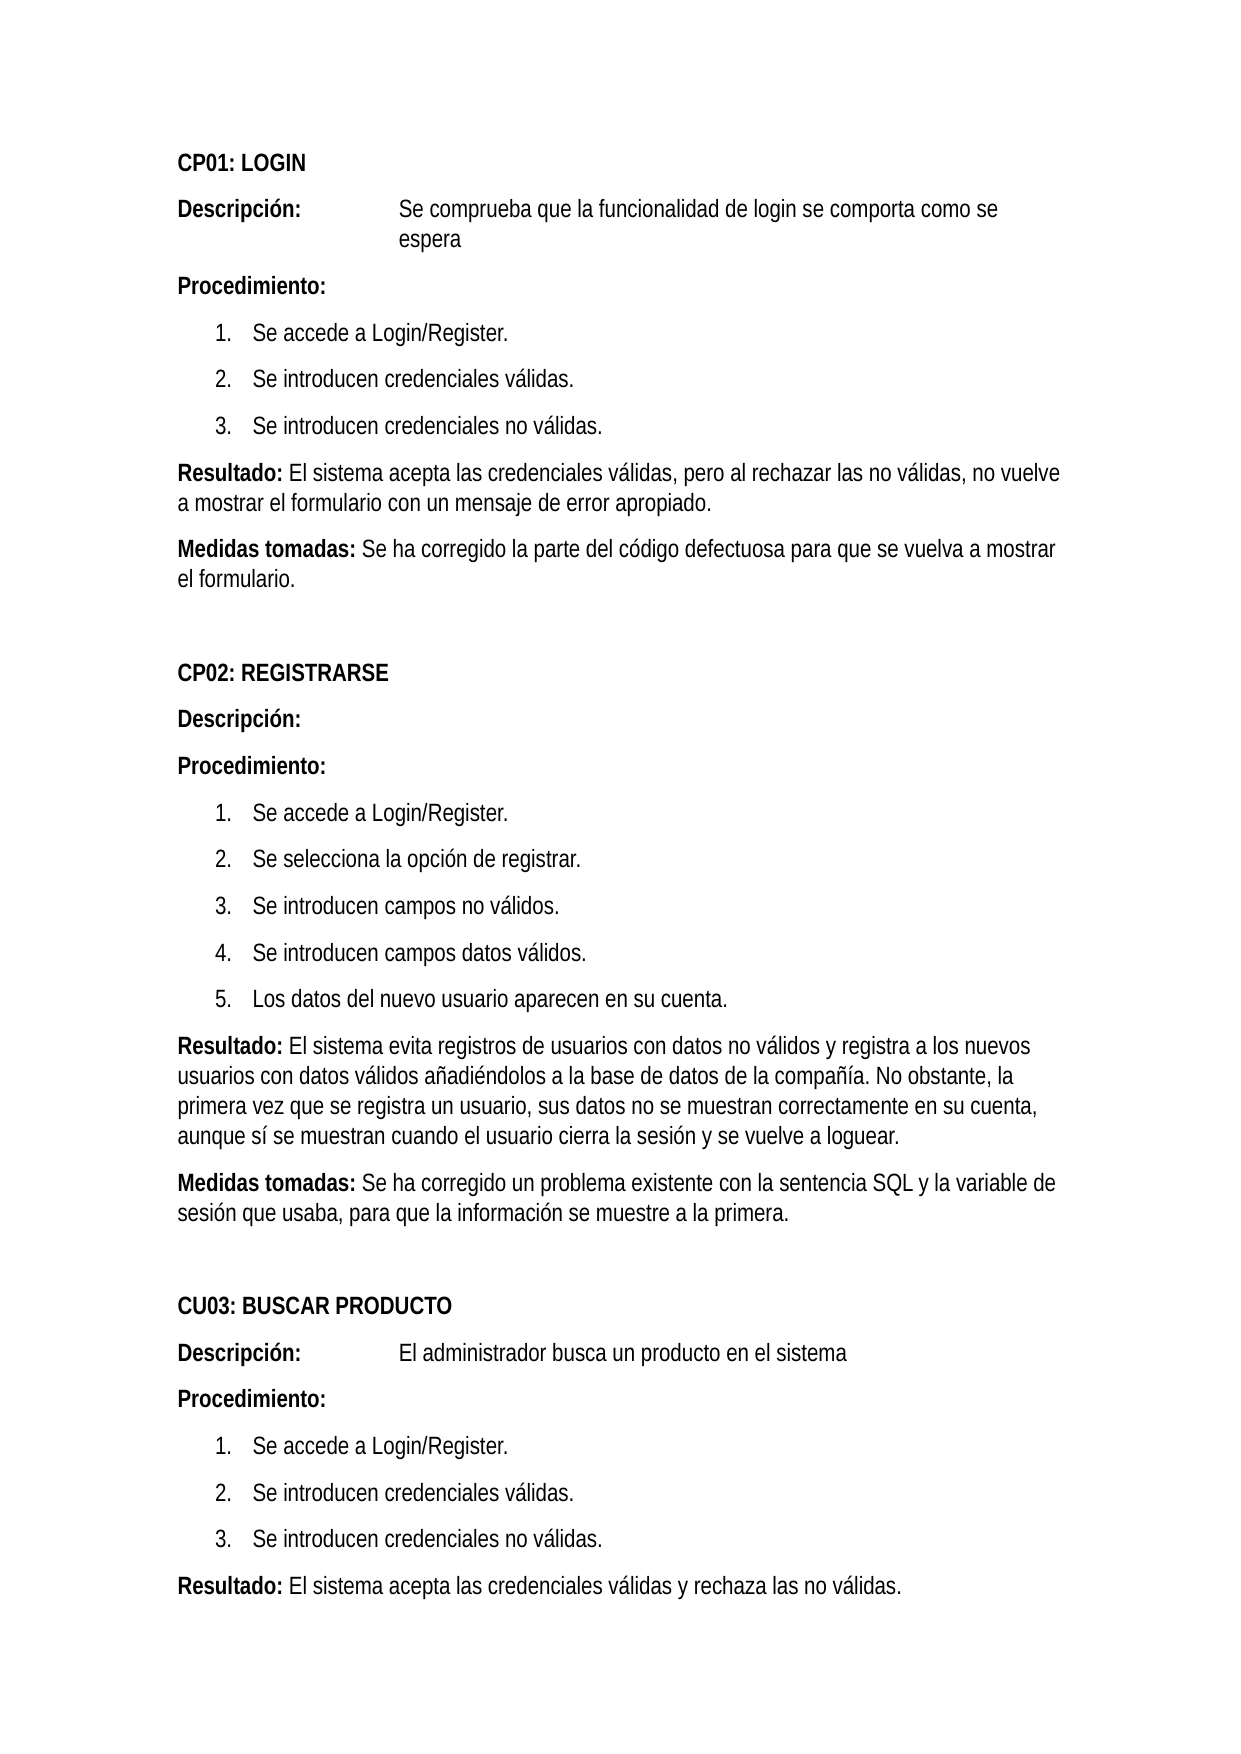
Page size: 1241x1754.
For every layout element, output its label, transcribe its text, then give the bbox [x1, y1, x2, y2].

list Se accede a Login/Register. [215, 1431, 1063, 1459]
list Los datos del nuevo usuario aparecen en su cuenta. [215, 984, 1063, 1013]
list Se introducen credenciales válidas. [215, 1478, 1063, 1506]
text Procedimiento: [177, 271, 1063, 299]
text Resultado: El sistema evita registros de usuarios con datos no válidos y registra a los nuevos usuarios con datos válidos añadiéndolos a la base de datos de la compañía. No obstante, la primera vez que se registra un usuario, sus datos no se muestran correctamente en su cuenta, aunque sí se muestran cuando el usuario cierra la sesión y se vuelve a loguear. [177, 1031, 1063, 1149]
list Se selecciona la opción de registrar. [215, 844, 1063, 873]
text CP02: REGISTRARSE [177, 658, 1063, 686]
list Se introducen campos no válidos. [215, 891, 1063, 919]
list Se accede a Login/Register. [215, 798, 1063, 826]
text Resultado: El sistema acepta las credenciales válidas y rechaza las no válidas. [177, 1571, 1063, 1599]
list Se introducen credenciales no válidas. [215, 411, 1063, 439]
text Descripción: El administrador busca un producto en el sistema [177, 1338, 1063, 1366]
text CP01: LOGIN [177, 148, 1063, 176]
list Se accede a Login/Register. [215, 318, 1063, 346]
text Medidas tomadas: Se ha corregido la parte del código defectuosa para que se vuelva a mostrar el formulario. [177, 534, 1063, 593]
list Se introducen credenciales no válidas. [215, 1524, 1063, 1553]
text Procedimiento: [177, 751, 1063, 779]
list Se introducen campos datos válidos. [215, 938, 1063, 966]
text Descripción: [177, 704, 1063, 733]
text Procedimiento: [177, 1384, 1063, 1413]
text Resultado: El sistema acepta las credenciales válidas, pero al rechazar las no válidas, no vuelve a mostrar el formulario con un mensaje de error apropiado. [177, 458, 1063, 516]
list Se introducen credenciales válidas. [215, 364, 1063, 393]
text CU03: BUSCAR PRODUCTO [177, 1291, 1063, 1319]
text Medidas tomadas: Se ha corregido un problema existente con la sentencia SQL y la variable de sesión que usaba, para que la información se muestre a la primera. [177, 1168, 1063, 1226]
text Descripción: Se comprueba que la funcionalidad de login se comporta como se espera [177, 194, 1063, 253]
